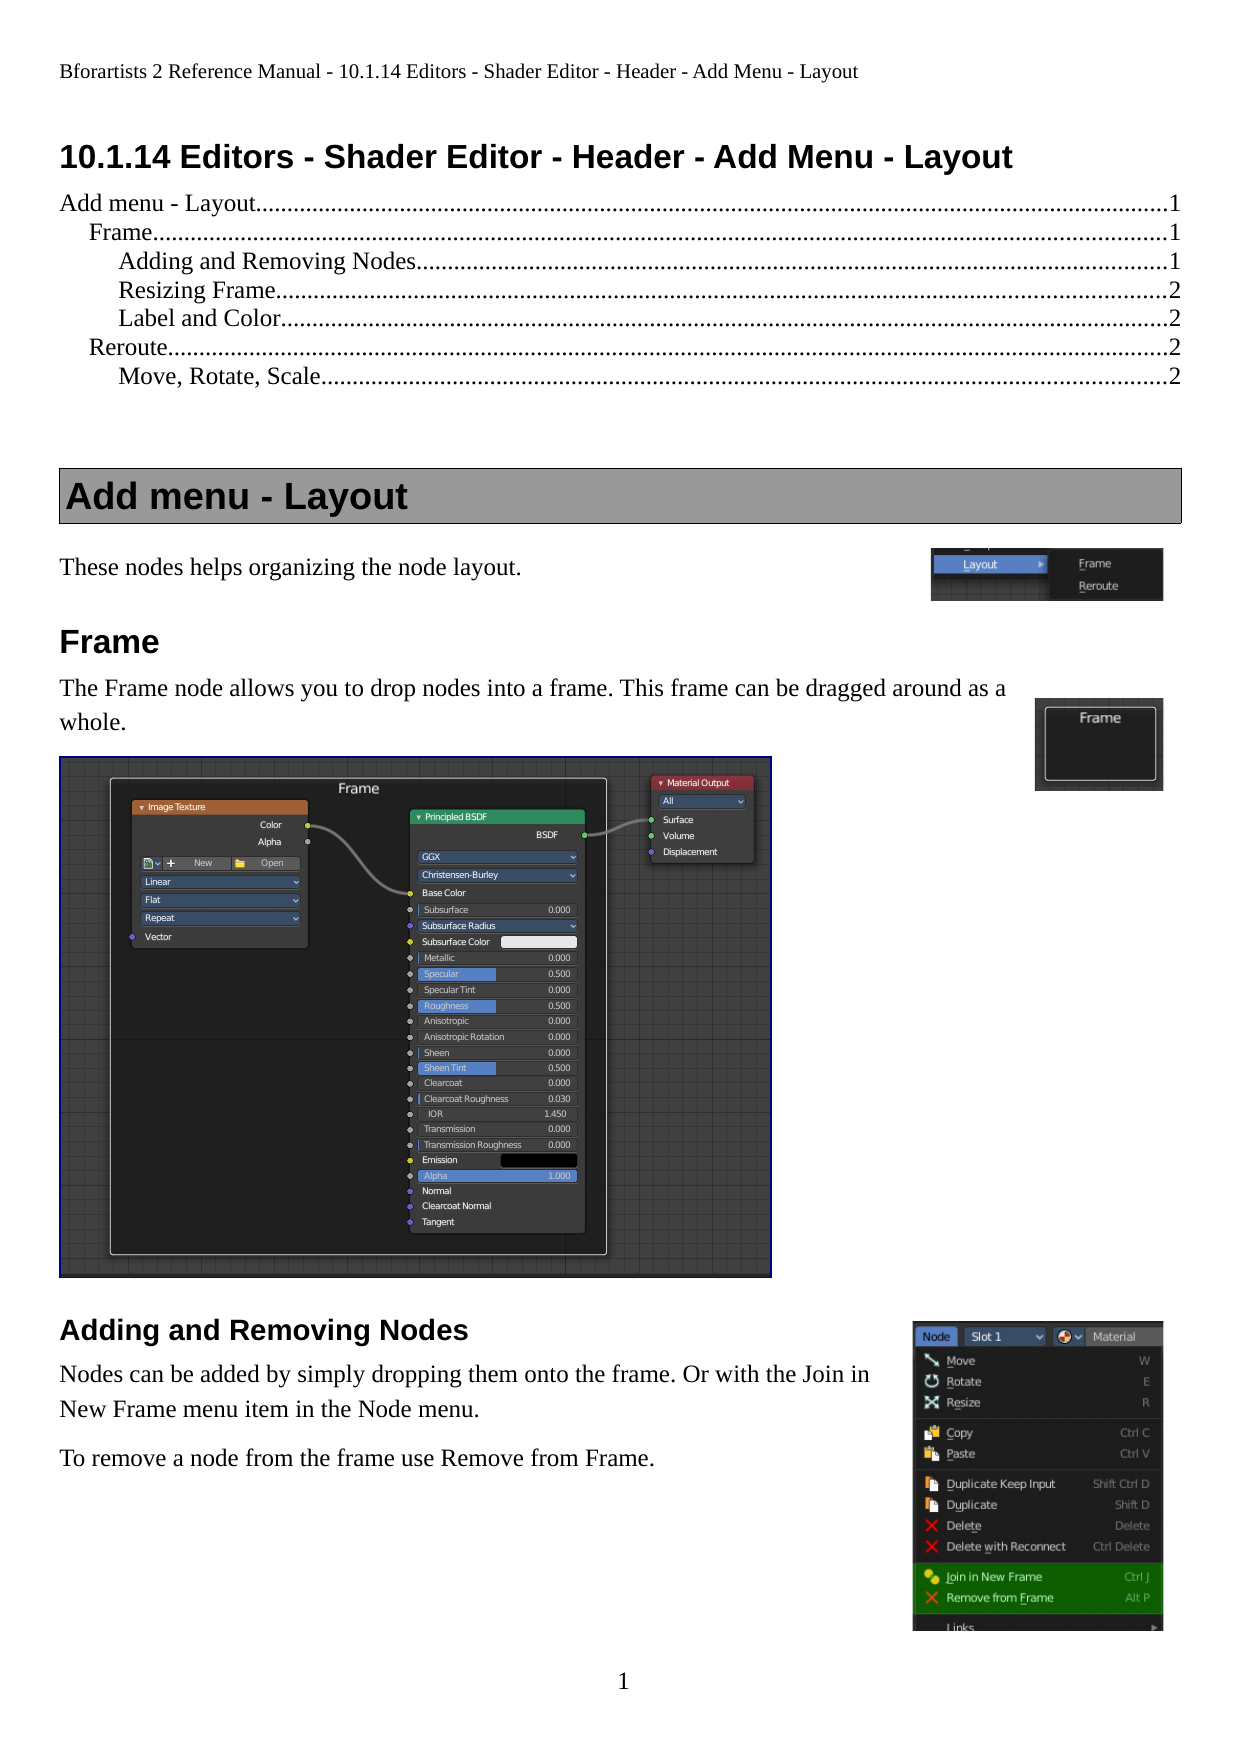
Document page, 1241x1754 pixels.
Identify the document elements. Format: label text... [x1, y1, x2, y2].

picture [61, 758, 770, 1277]
text Nodes can be added by simply dropping them onto the frame. Or with the Join in New Frame menu item in the Node menu. [59, 1359, 912, 1423]
text Move, Rotate, Scale 2 [118, 361, 1181, 390]
table_header Add menu - Layout [60, 469, 1181, 523]
picture [1034, 698, 1164, 791]
subtitle Adding and Removing Nodes [59, 1313, 1181, 1347]
text Adding and Removing Nodes 1 [118, 246, 1181, 275]
subtitle 10.1.14 Editors - Shader Editor - Header - Add Menu - Layout [59, 138, 1181, 176]
picture [912, 1321, 1164, 1631]
text These nodes helps organizing the node layout. [59, 552, 930, 580]
picture [930, 548, 1164, 601]
text Reroute 2 [88, 332, 1181, 361]
text To remove a node from the frame use Remove from Frame. [59, 1443, 912, 1472]
text Add menu - Layout 1 [59, 188, 1181, 217]
subtitle Frame [59, 622, 1181, 660]
text Frame 1 [88, 217, 1181, 246]
text Resizing Frame 2 [118, 275, 1181, 303]
text Label and Color 2 [118, 303, 1181, 332]
text The Frame node allows you to drop nodes into a frame. This frame can be dragged around as a whole. [59, 673, 1181, 736]
